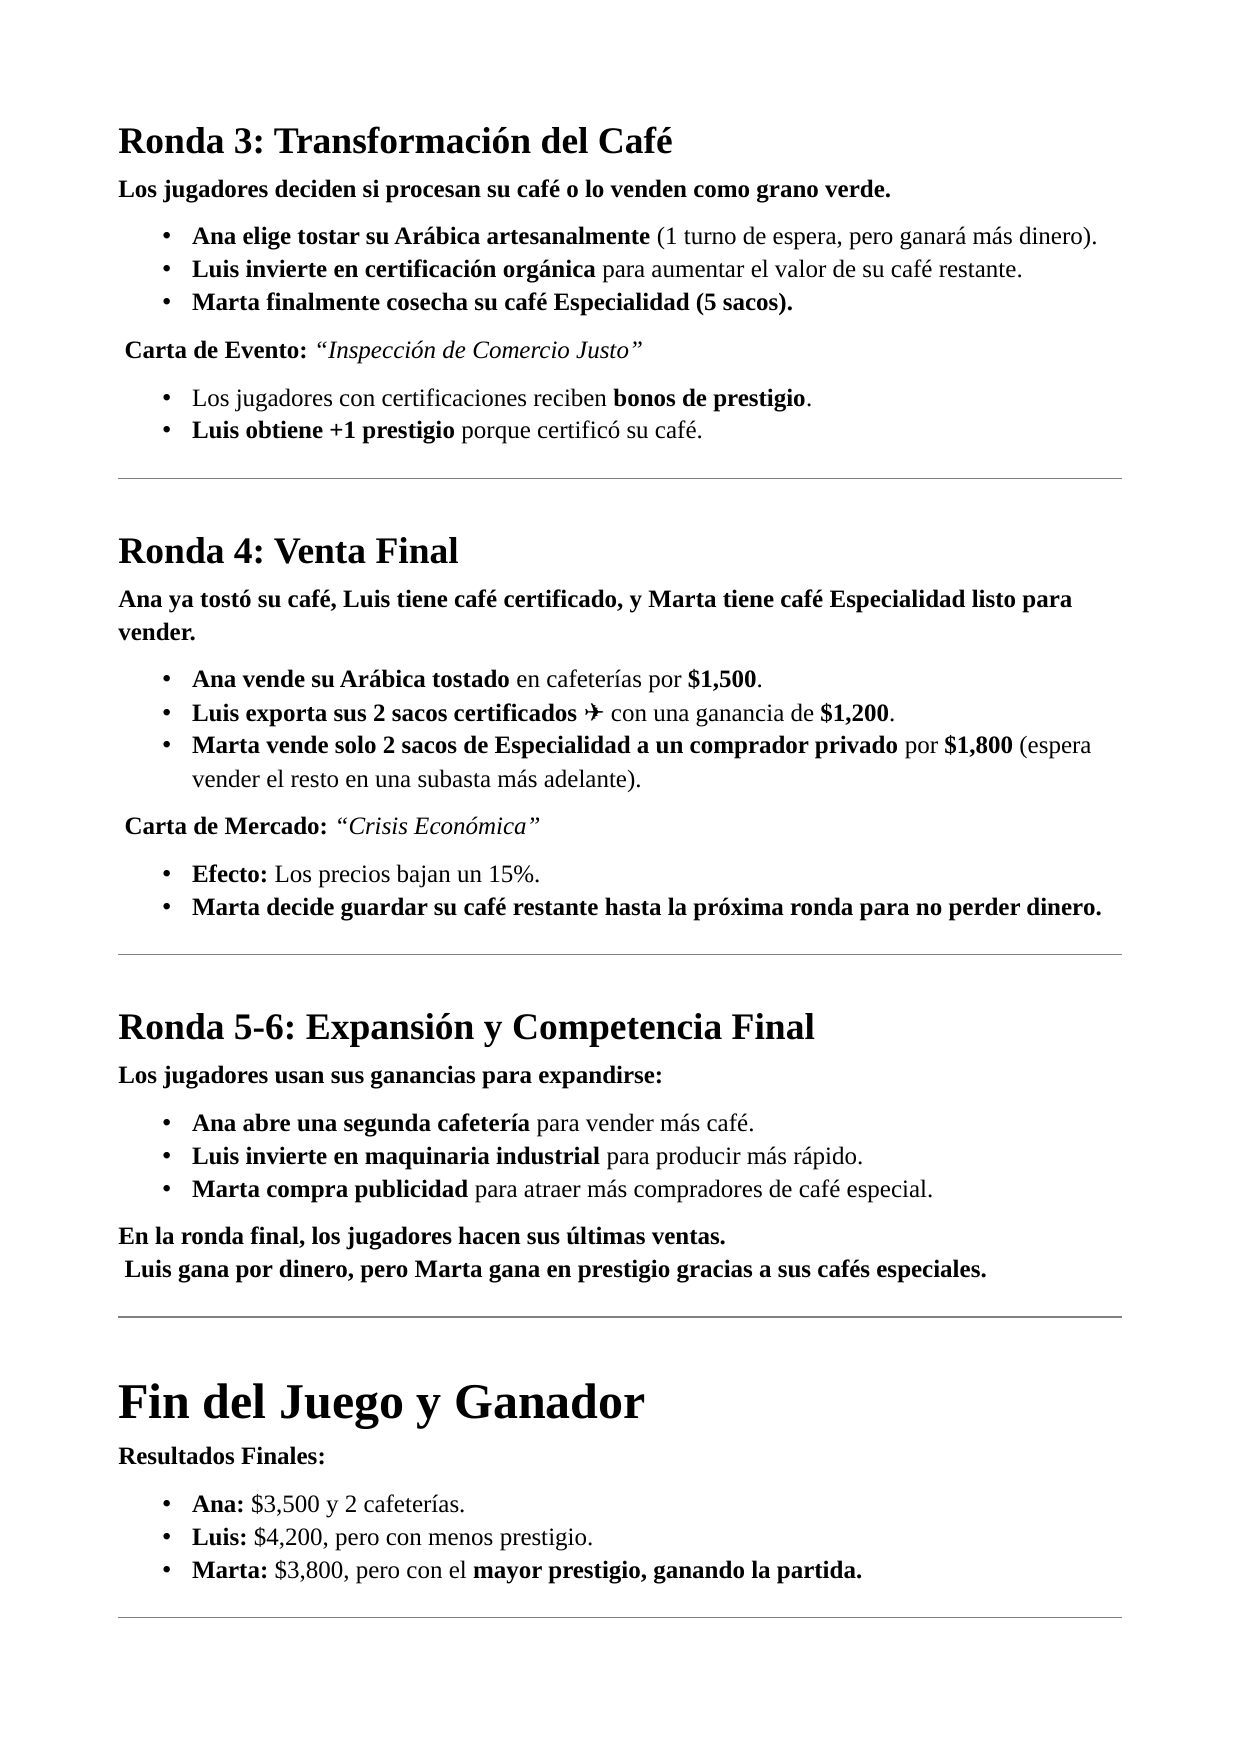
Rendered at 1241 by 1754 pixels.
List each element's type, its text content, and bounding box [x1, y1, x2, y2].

list Ana vende su Arábica tostado en cafeterías por $1,500. [162, 664, 1122, 693]
list Marta vende solo 2 sacos de Especialidad a un comprador privado por $1,800 (espera vender el resto en una subasta más adelante). [162, 731, 1122, 792]
list Marta compra publicidad para atraer más compradores de café especial. [162, 1174, 1122, 1203]
subtitle Ronda 4: Venta Final [118, 528, 1122, 571]
list Marta: $3,800, pero con el mayor prestigio, ganando la partida. [162, 1555, 1122, 1584]
text Carta de Evento: “Inspección de Comercio Justo” [118, 335, 1122, 364]
subtitle Fin del Juego y Ganador [118, 1371, 1122, 1429]
list Ana abre una segunda cafetería para vender más café. [162, 1108, 1122, 1137]
list Ana: $3,500 y 2 cafeterías. [162, 1489, 1122, 1518]
list Luis: $4,200, pero con menos prestigio. [162, 1522, 1122, 1551]
subtitle Ronda 5-6: Expansión y Competencia Final [118, 1004, 1122, 1048]
text Carta de Mercado: “Crisis Económica” [118, 811, 1122, 840]
text Los jugadores usan sus ganancias para expandirse: [118, 1060, 1122, 1089]
list Efecto: Los precios bajan un 15%. [162, 859, 1122, 888]
text En la ronda final, los jugadores hacen sus últimas ventas. Luis gana por dinero, pero Marta gana en prestigio gracias a sus cafés especiales. [118, 1221, 1122, 1283]
list Luis obtiene +1 prestigio porque certificó su café. [162, 416, 1122, 444]
list Ana elige tostar su Arábica artesanalmente (1 turno de espera, pero ganará más dinero). [162, 221, 1122, 250]
text Resultados Finales: [118, 1441, 1122, 1470]
text Ana ya tostó su café, Luis tiene café certificado, y Marta tiene café Especialidad listo para vender. [118, 584, 1122, 646]
list Marta decide guardar su café restante hasta la próxima ronda para no perder dinero. [162, 892, 1122, 921]
list Luis exporta sus 2 sacos certificados ✈️ con una ganancia de $1,200. [162, 698, 1122, 726]
list Luis invierte en certificación orgánica para aumentar el valor de su café restante. [162, 254, 1122, 283]
text Los jugadores deciden si procesan su café o lo venden como grano verde. [118, 174, 1122, 202]
subtitle Ronda 3: Transformación del Café [118, 118, 1122, 161]
list Marta finalmente cosecha su café Especialidad (5 sacos). [162, 287, 1122, 316]
list Luis invierte en maquinaria industrial para producir más rápido. [162, 1141, 1122, 1169]
list Los jugadores con certificaciones reciben bonos de prestigio. [162, 383, 1122, 411]
